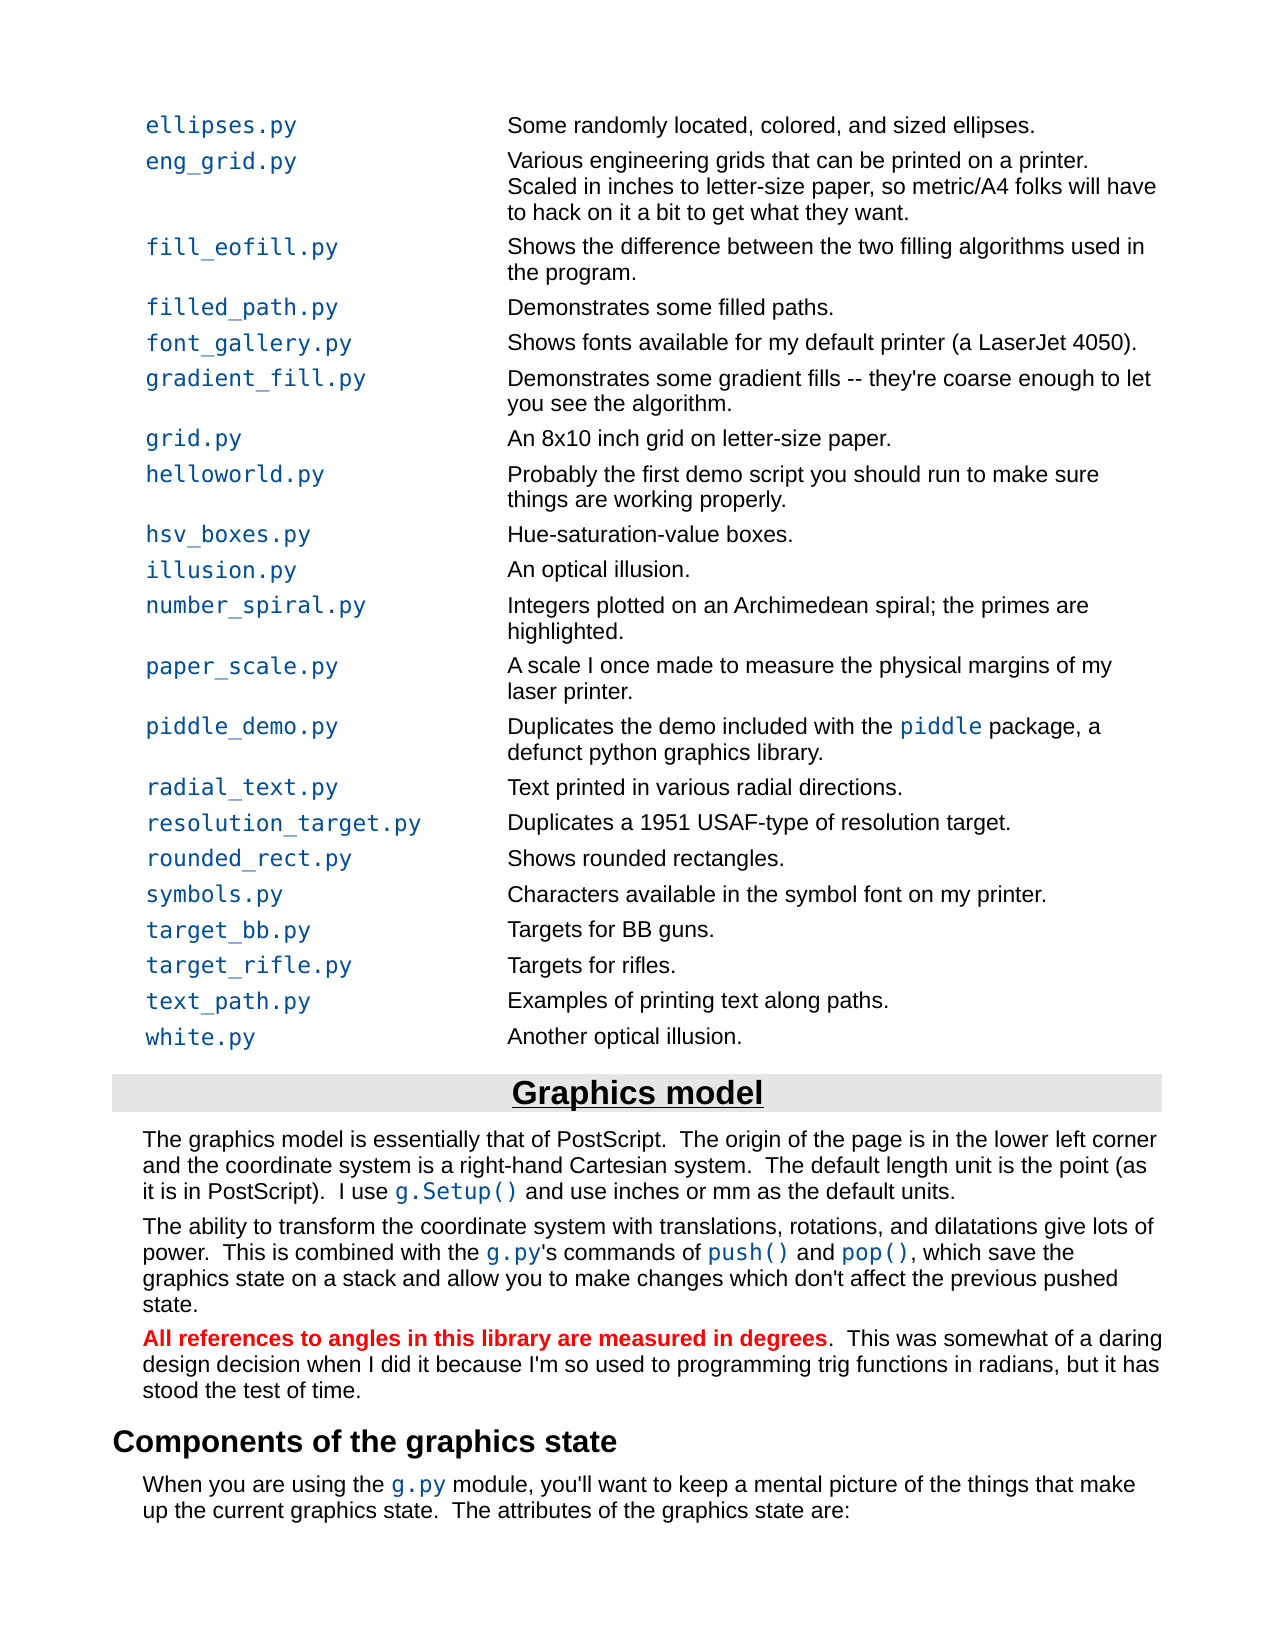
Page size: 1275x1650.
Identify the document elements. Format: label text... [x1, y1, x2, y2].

table_cell Targets for rifles. [507, 953, 1162, 988]
text The ability to transform the coordinate system with translations, rotations, and dilatations give lots of power. This is combined with the g.py's commands of push() and pop(), which save the graphics state on a stack and allow you to make changes which don't affect the previous pushed state. [142, 1213, 1162, 1317]
text The graphics model is essentially that of PostScript. The origin of the page is in the lower left corner and the coordinate system is a right-hand Cartesian system. The default length unit is the point (as it is in PostScript). I use g.Setup() and use inches or mm as the default units. [142, 1127, 1162, 1204]
table_cell A scale I once made to measure the physical margins of my laser printer. [507, 653, 1162, 713]
table_cell Text printed in various radial directions. [507, 774, 1162, 810]
table_cell filled_path.py [145, 294, 507, 330]
text When you are using the g.py module, you'll want to keep a mental picture of the things that make up the current graphics state. The attributes of the graphics state are: [142, 1471, 1162, 1523]
table_cell Demonstrates some gradient fills -- they're coarse enough to let you see the algorithm. [507, 365, 1162, 426]
table_cell Various engineering grids that can be printed on a printer. Scaled in inches to letter-size paper, so metric/A4 folks will have to hack on it a bit to get what they want. [507, 148, 1162, 234]
table_cell paper_scale.py [145, 653, 507, 713]
table_cell Duplicates the demo included with the piddle package, a defunct python graphics library. [507, 713, 1162, 774]
table_cell font_gallery.py [145, 330, 507, 365]
table_cell Duplicates a 1951 USAF-type of resolution target. [507, 810, 1162, 846]
table_cell white.py [145, 1024, 507, 1059]
table_cell piddle_demo.py [145, 713, 507, 774]
table_cell target_rifle.py [145, 953, 507, 988]
table_cell Characters available in the symbol font on my printer. [507, 881, 1162, 917]
table_cell fill_eofill.py [145, 234, 507, 294]
table_cell rounded_rect.py [145, 846, 507, 881]
table_cell An optical illusion. [507, 557, 1162, 593]
table_cell hsv_boxes.py [145, 521, 507, 557]
table_cell gradient_fill.py [145, 365, 507, 426]
table_cell resolution_target.py [145, 810, 507, 846]
table_cell Shows the difference between the two filling algorithms used in the program. [507, 234, 1162, 294]
table_cell Some randomly located, colored, and sized ellipses. [507, 113, 1162, 148]
table_cell Demonstrates some filled paths. [507, 294, 1162, 330]
text All references to angles in this library are measured in degrees. This was somewhat of a daring design decision when I did it because I'm so used to programming trig functions in radians, but it has stood the test of time. [142, 1326, 1162, 1403]
table_cell illusion.py [145, 557, 507, 593]
subtitle Components of the graphics state [112, 1424, 1162, 1459]
table_cell ellipses.py [145, 113, 507, 148]
table_cell grid.py [145, 426, 507, 461]
table_cell Hue-saturation-value boxes. [507, 521, 1162, 557]
table_cell number_spiral.py [145, 593, 507, 653]
table_cell Another optical illusion. [507, 1024, 1162, 1059]
table_cell symbols.py [145, 881, 507, 917]
table_cell Shows fonts available for my default printer (a LaserJet 4050). [507, 330, 1162, 365]
table_cell Targets for BB guns. [507, 917, 1162, 952]
table_cell Integers plotted on an Archimedean spiral; the primes are highlighted. [507, 593, 1162, 653]
table_cell helloworld.py [145, 461, 507, 521]
table_cell text_path.py [145, 988, 507, 1024]
table_cell eng_grid.py [145, 148, 507, 234]
table_cell Shows rounded rectangles. [507, 846, 1162, 881]
subtitle Graphics model [112, 1074, 1162, 1112]
table_cell An 8x10 inch grid on letter-size paper. [507, 426, 1162, 461]
table_cell Probably the first demo script you should run to make sure things are working properly. [507, 461, 1162, 521]
table_cell target_bb.py [145, 917, 507, 952]
table_cell Examples of printing text along paths. [507, 988, 1162, 1024]
table_cell radial_text.py [145, 774, 507, 810]
